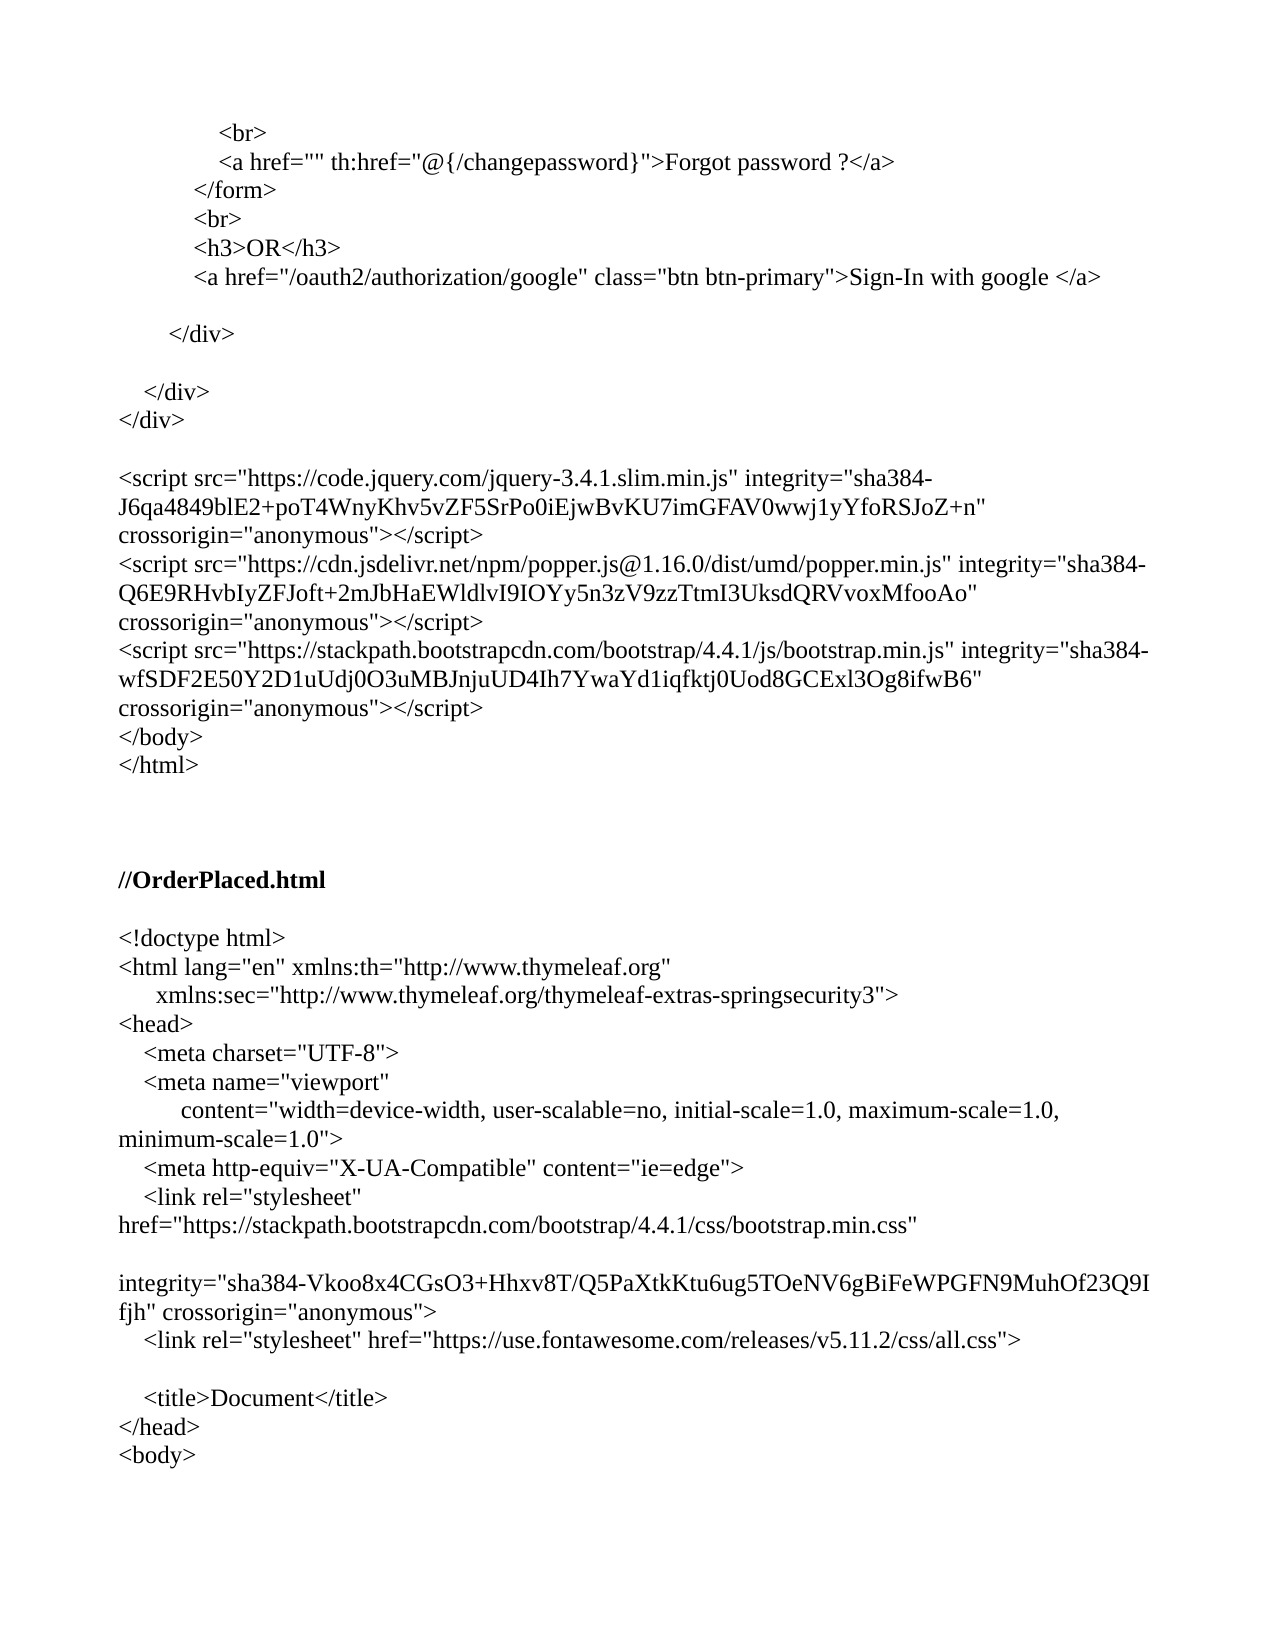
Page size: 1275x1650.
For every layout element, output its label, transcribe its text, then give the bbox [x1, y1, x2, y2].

text </form> [118, 176, 1157, 204]
text <link rel="stylesheet" href="https://use.fontawesome.com/releases/v5.11.2/css/all.css"> [118, 1326, 1157, 1354]
text <br> [118, 118, 1157, 147]
text <link rel="stylesheet" href="https://stackpath.bootstrapcdn.com/bootstrap/4.4.1/css/bootstrap.min.css" [118, 1182, 1157, 1239]
text </html> [118, 751, 1157, 779]
text <h3>OR</h3> [118, 233, 1157, 262]
text //OrderPlaced.html [118, 866, 1157, 894]
text <body> [118, 1441, 1157, 1469]
text <title>Document</title> [118, 1383, 1157, 1412]
text <meta http-equiv="X-UA-Compatible" content="ie=edge"> [118, 1153, 1157, 1182]
text <head> [118, 1009, 1157, 1038]
text <html lang="en" xmlns:th="http://www.thymeleaf.org" [118, 952, 1157, 981]
text <br> [118, 204, 1157, 233]
text integrity="sha384-Vkoo8x4CGsO3+Hhxv8T/Q5PaXtkKtu6ug5TOeNV6gBiFeWPGFN9MuhOf23Q9Ifjh" crossorigin="anonymous"> [118, 1239, 1157, 1326]
text <a href="/oauth2/authorization/google" class="btn btn-primary">Sign-In with google </a> [118, 262, 1157, 291]
text <script src="https://stackpath.bootstrapcdn.com/bootstrap/4.4.1/js/bootstrap.min.js" integrity="sha384-wfSDF2E50Y2D1uUdj0O3uMBJnjuUD4Ih7YwaYd1iqfktj0Uod8GCExl3Og8ifwB6" crossorigin="anonymous"></script> [118, 636, 1157, 722]
text xmlns:sec="http://www.thymeleaf.org/thymeleaf-extras-springsecurity3"> [118, 981, 1157, 1009]
text </div> [118, 377, 1157, 406]
text <!doctype html> [118, 923, 1157, 952]
text <a href="" th:href="@{/changepassword}">Forgot password ?</a> [118, 147, 1157, 176]
text content="width=device-width, user-scalable=no, initial-scale=1.0, maximum-scale=1.0, minimum-scale=1.0"> [118, 1096, 1157, 1153]
text <script src="https://code.jquery.com/jquery-3.4.1.slim.min.js" integrity="sha384-J6qa4849blE2+poT4WnyKhv5vZF5SrPo0iEjwBvKU7imGFAV0wwj1yYfoRSJoZ+n" crossorigin="anonymous"></script> [118, 463, 1157, 549]
text </head> [118, 1412, 1157, 1441]
text </body> [118, 722, 1157, 751]
text </div> [118, 319, 1157, 348]
text <meta name="viewport" [118, 1067, 1157, 1096]
text </div> [118, 406, 1157, 434]
text <script src="https://cdn.jsdelivr.net/npm/popper.js@1.16.0/dist/umd/popper.min.js" integrity="sha384-Q6E9RHvbIyZFJoft+2mJbHaEWldlvI9IOYy5n3zV9zzTtmI3UksdQRVvoxMfooAo" crossorigin="anonymous"></script> [118, 549, 1157, 636]
text <meta charset="UTF-8"> [118, 1038, 1157, 1067]
